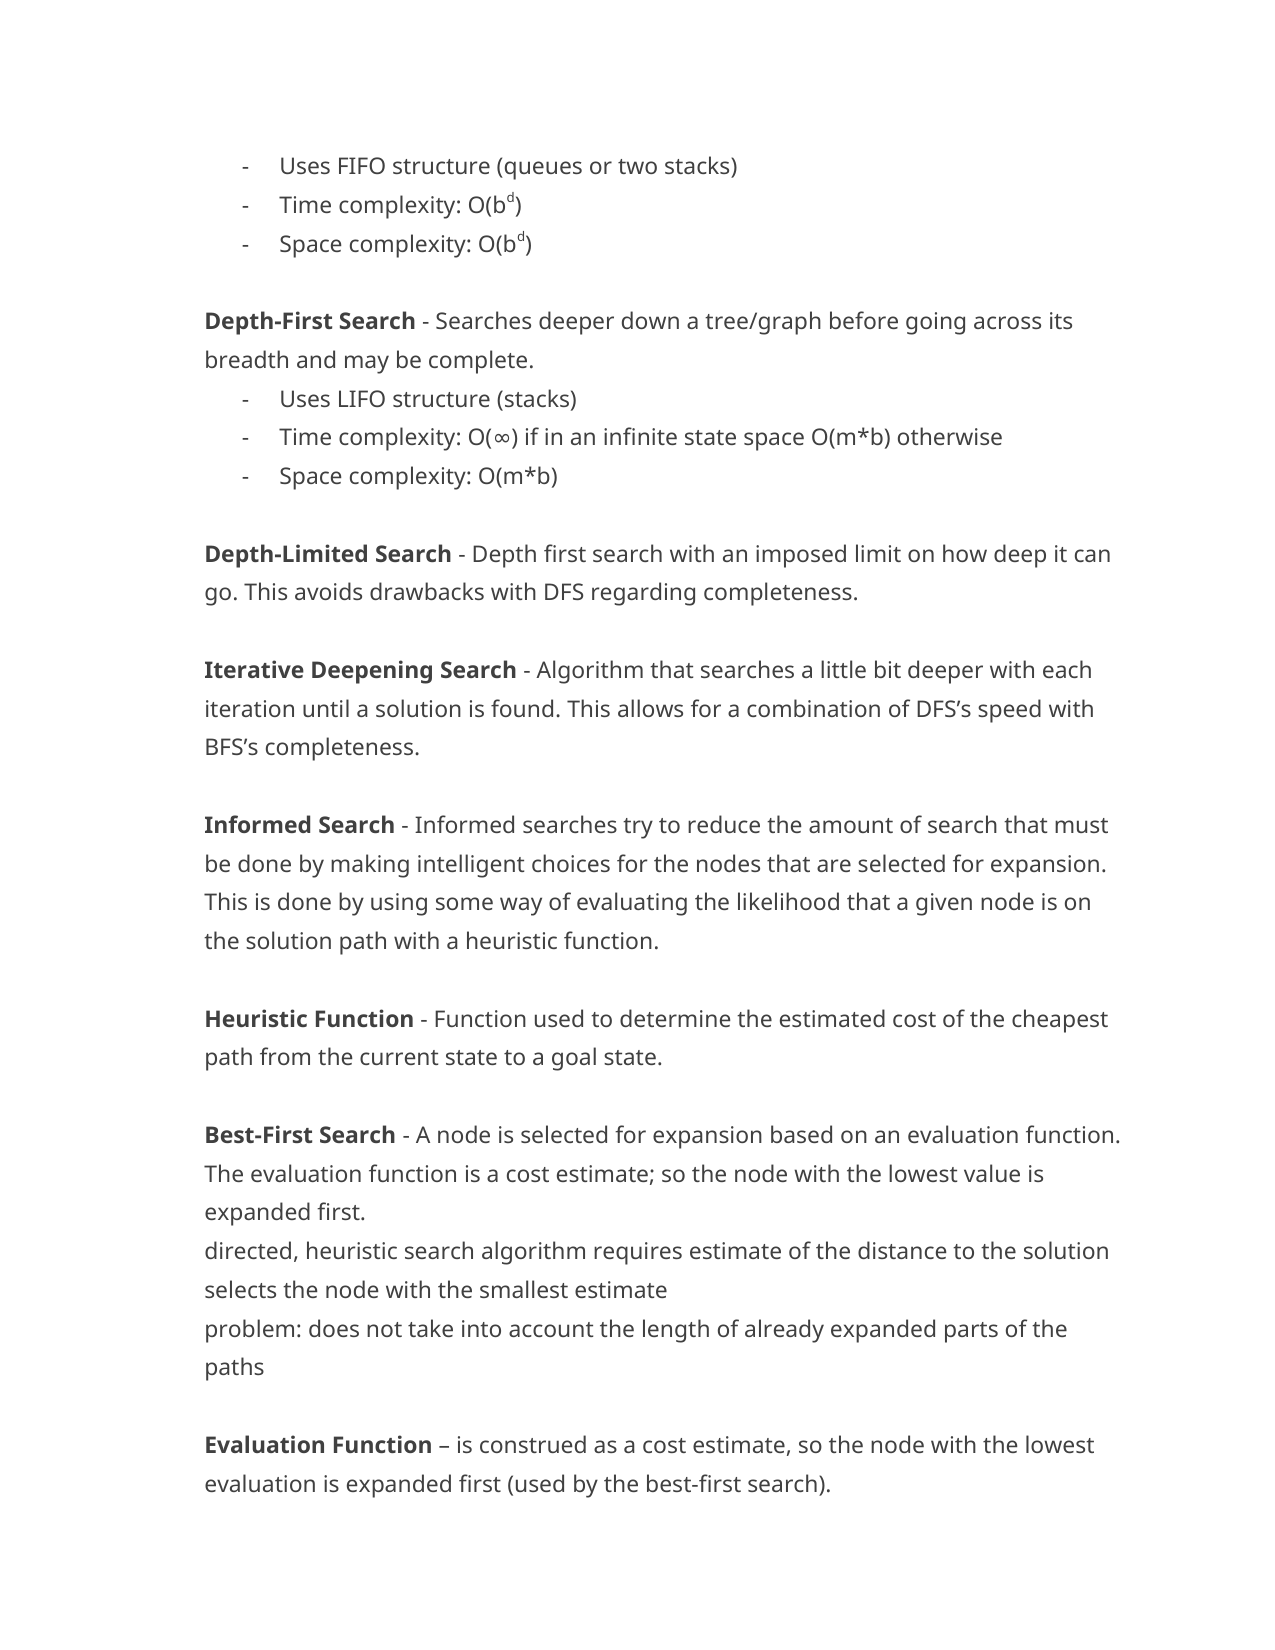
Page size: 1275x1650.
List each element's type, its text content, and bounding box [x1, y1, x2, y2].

text Best-First Search - A node is selected for expansion based on an evaluation function. The evaluation function is a cost estimate; so the node with the lowest value is expanded first. [204, 1119, 1125, 1227]
text problem: does not take into account the length of already expanded parts of the paths [204, 1312, 1125, 1382]
list Time complexity: O(bd) [242, 189, 279, 220]
text Evaluation Function – is construed as a cost estimate, so the node with the lowest evaluation is expanded first (used by the best-first search). [204, 1429, 1125, 1499]
list Time complexity: O(bd) [521, 189, 1125, 220]
text Informed Search - Informed searches try to reduce the amount of search that must be done by making intelligent choices for the nodes that are selected for expansion. This is done by using some way of evaluating the likelihood that a given node is on the solution path with a heuristic function. [204, 809, 1125, 956]
text Depth-Limited Search - Depth first search with an imposed limit on how deep it can go. This avoids drawbacks with DFS regarding completeness. [204, 537, 1125, 607]
list Space complexity: O(bd) [242, 227, 1125, 259]
text Iterative Deepening Search - Algorithm that searches a little bit deeper with each iteration until a solution is found. This allows for a combination of DFS’s speed with BFS’s completeness. [204, 654, 1125, 762]
list Uses LIFO structure (stacks) [242, 382, 1125, 414]
list Space complexity: O(m*b) [558, 460, 1125, 491]
list Space complexity: O(m*b) [242, 460, 279, 491]
text Depth-First Search - Searches deeper down a tree/graph before going across its breadth and may be complete. [204, 305, 1125, 375]
text directed, heuristic search algorithm requires estimate of the distance to the solution selects the node with the smallest estimate [204, 1235, 1125, 1305]
list Uses FIFO structure (queues or two stacks) [242, 150, 279, 181]
list Uses FIFO structure (queues or two stacks) [737, 150, 1125, 181]
text Heuristic Function - Function used to determine the estimated cost of the cheapest path from the current state to a goal state. [204, 1002, 1125, 1072]
list Time complexity: O(∞) if in an infinite state space O(m*b) otherwise [1003, 421, 1125, 452]
